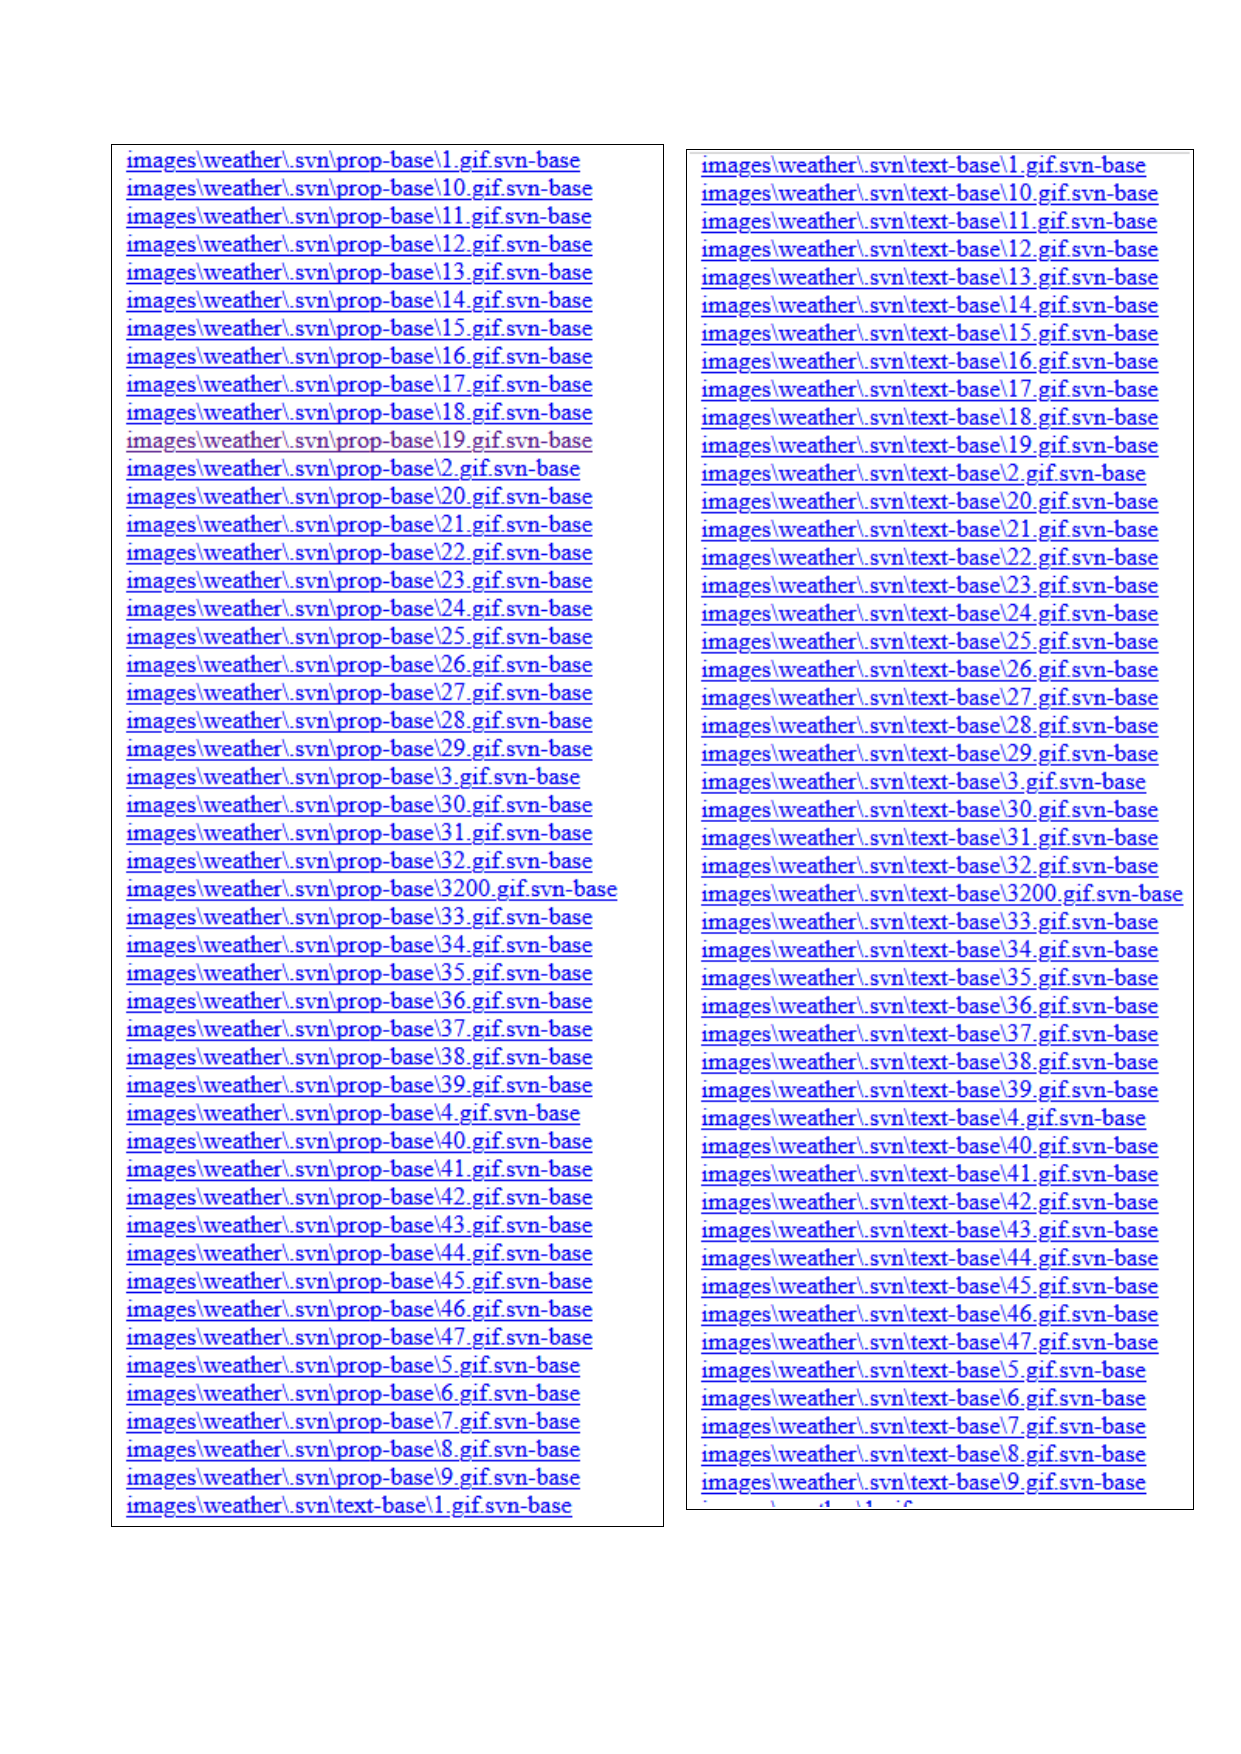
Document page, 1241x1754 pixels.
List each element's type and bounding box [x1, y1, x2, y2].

picture [114, 146, 661, 1524]
picture [689, 151, 1190, 1507]
